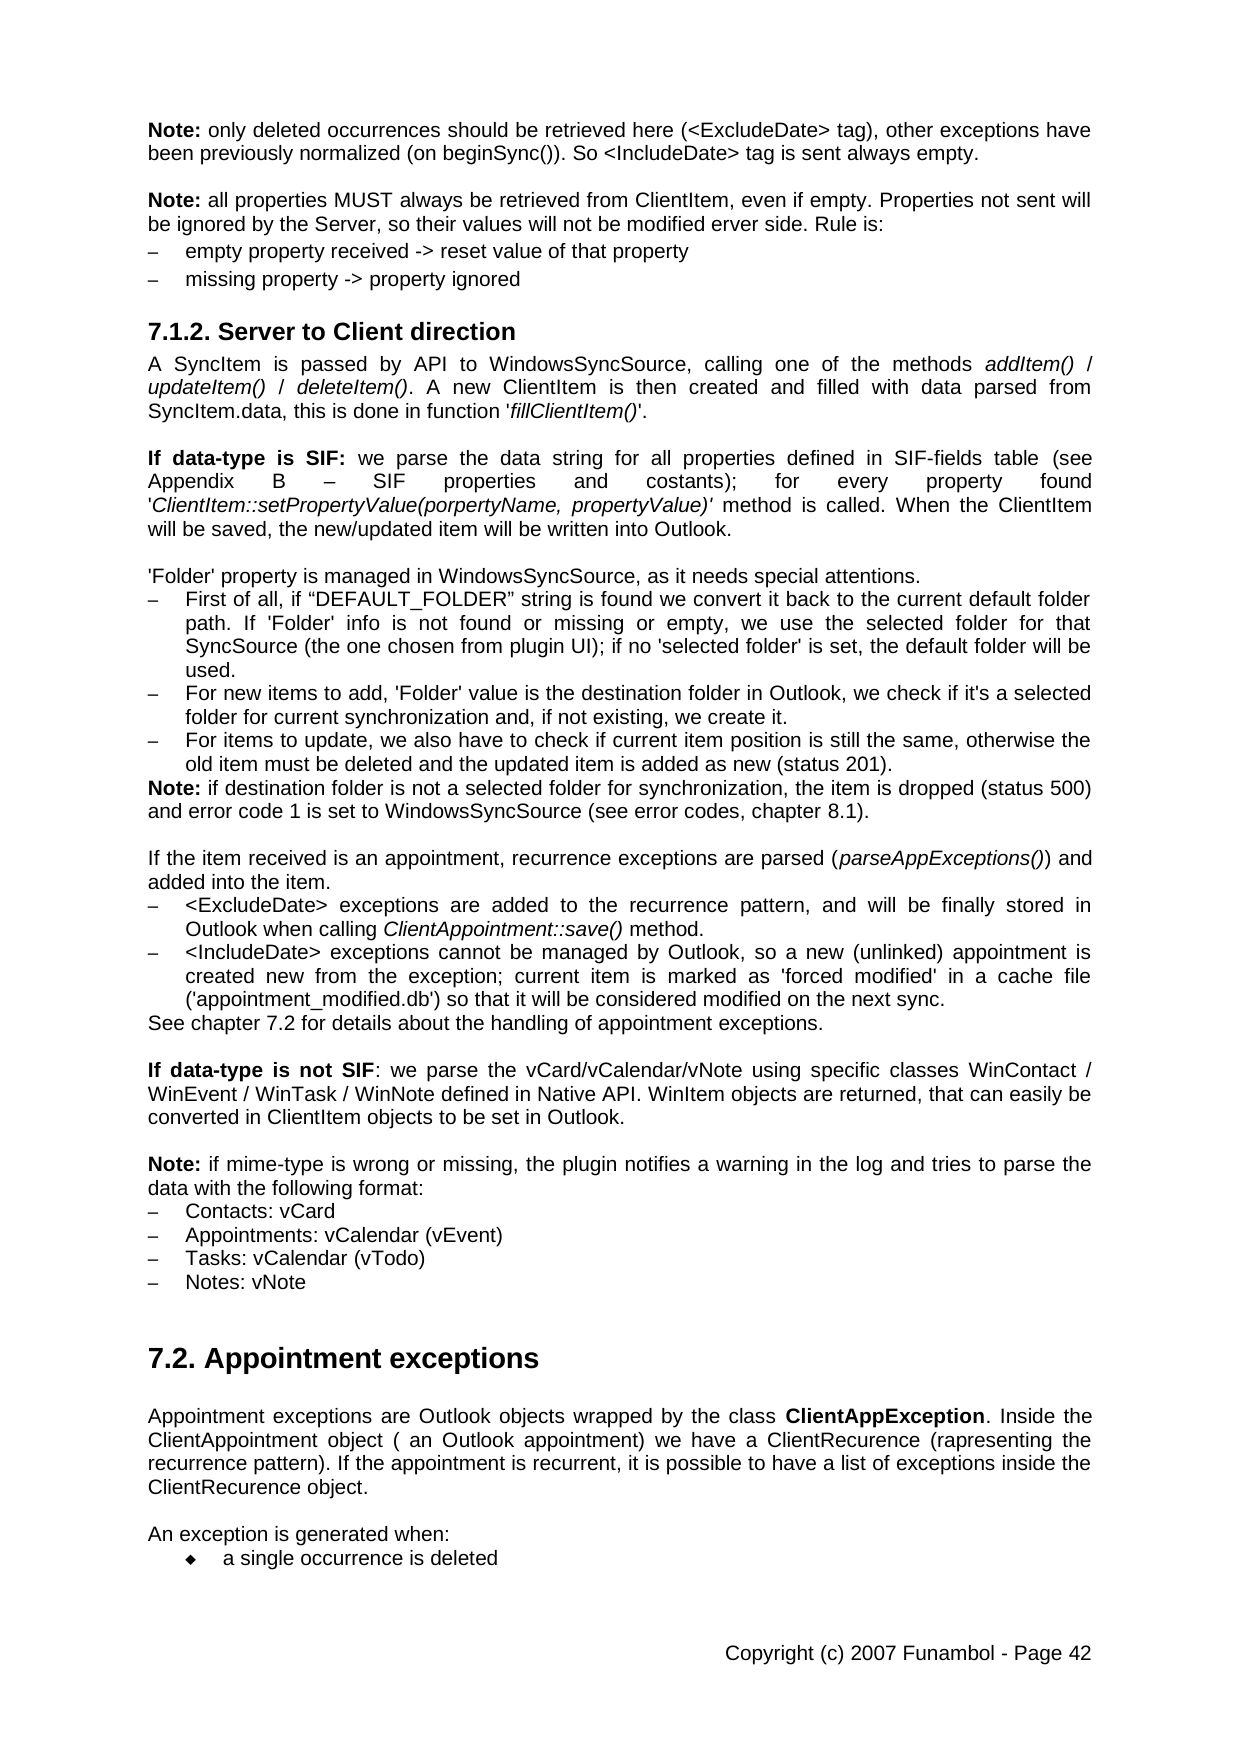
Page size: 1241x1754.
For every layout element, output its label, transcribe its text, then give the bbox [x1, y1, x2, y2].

list First of all, if “DEFAULT_FOLDER” string is found we convert it back to the current default folder path. If 'Folder' info is not found or missing or empty, we use the selected folder for that SyncSource (the one chosen from plugin UI); if no 'selected folder' is set, the default folder will be used. [148, 588, 1093, 682]
text An exception is generated when: [148, 1522, 1093, 1546]
text Note: if destination folder is not a selected folder for synchronization, the item is dropped (status 500) and error code 1 is set to WindowsSyncSource (see error codes, chapter 8.1). [148, 776, 1093, 823]
text If the item received is an appointment, recurrence exceptions are parsed (parseAppExceptions()) and added into the item. [148, 847, 1093, 894]
list For items to update, we also have to check if current item position is still the same, otherwise the old item must be deleted and the updated item is added as new (status 201). [148, 729, 1093, 776]
list Tasks: vCalendar (vTodo) [148, 1247, 1093, 1270]
subtitle Server to Client direction [148, 318, 1093, 346]
text 'Folder' property is managed in WindowsSyncSource, as it needs special attentions. [148, 564, 1093, 588]
text Note: if mime-type is wrong or missing, the plugin notifies a warning in the log and tries to parse the data with the following format: [148, 1153, 1093, 1200]
list <IncludeDate> exceptions cannot be managed by Outlook, so a new (unlinked) appointment is created new from the exception; current item is marked as 'forced modified' in a cache file ('appointment_modified.db') so that it will be considered modified on the next sync. [148, 941, 1093, 1011]
list Appointments: vCalendar (vEvent) [148, 1223, 1093, 1247]
text See chapter 7.2 for details about the handling of appointment exceptions. [148, 1011, 1093, 1035]
text If data-type is SIF: we parse the data string for all properties defined in SIF-fields table (see Appendix B – SIF properties and costants); for every property found 'ClientItem::setPropertyValue(porpertyName, propertyValue)' method is called. When the ClientItem will be saved, the new/updated item will be written into Outlook. [148, 446, 1093, 541]
text If data-type is not SIF: we parse the vCard/vCalendar/vNote using specific classes WinContact / WinEvent / WinTask / WinNote defined in Native API. WinItem objects are returned, that can easily be converted in ClientItem objects to be set in Outlook. [148, 1058, 1093, 1129]
text Appointment exceptions are Outlook objects wrapped by the class ClientAppException. Inside the ClientAppointment object ( an Outlook appointment) we have a ClientRecurence (rapresenting the recurrence pattern). If the appointment is recurrent, it is possible to have a list of exceptions inside the ClientRecurence object. [148, 1405, 1093, 1499]
list empty property received -> reset value of that property [148, 236, 1093, 264]
list a single occurrence is deleted [185, 1546, 1093, 1569]
text A SyncItem is passed by API to WindowsSyncSource, calling one of the methods addItem() / updateItem() / deleteItem(). A new ClientItem is then created and filled with data parsed from SyncItem.data, this is done in function 'fillClientItem()'. [148, 352, 1093, 423]
list For new items to add, 'Folder' value is the destination folder in Outlook, we check if it's a selected folder for current synchronization and, if not existing, we create it. [148, 682, 1093, 729]
list <ExcludeDate> exceptions are added to the recurrence pattern, and will be finally stored in Outlook when calling ClientAppointment::save() method. [148, 894, 1093, 941]
subtitle Appointment exceptions [148, 1342, 1093, 1375]
text Note: all properties MUST always be retrieved from ClientItem, even if empty. Properties not sent will be ignored by the Server, so their values will not be modified erver side. Rule is: [148, 189, 1093, 236]
list Contacts: vCard [148, 1200, 1093, 1223]
list missing property -> property ignored [148, 264, 1093, 293]
list Notes: vNote [148, 1270, 1093, 1294]
text Note: only deleted occurrences should be retrieved here (<ExcludeDate> tag), other exceptions have been previously normalized (on beginSync()). So <IncludeDate> tag is sent always empty. [148, 118, 1093, 165]
